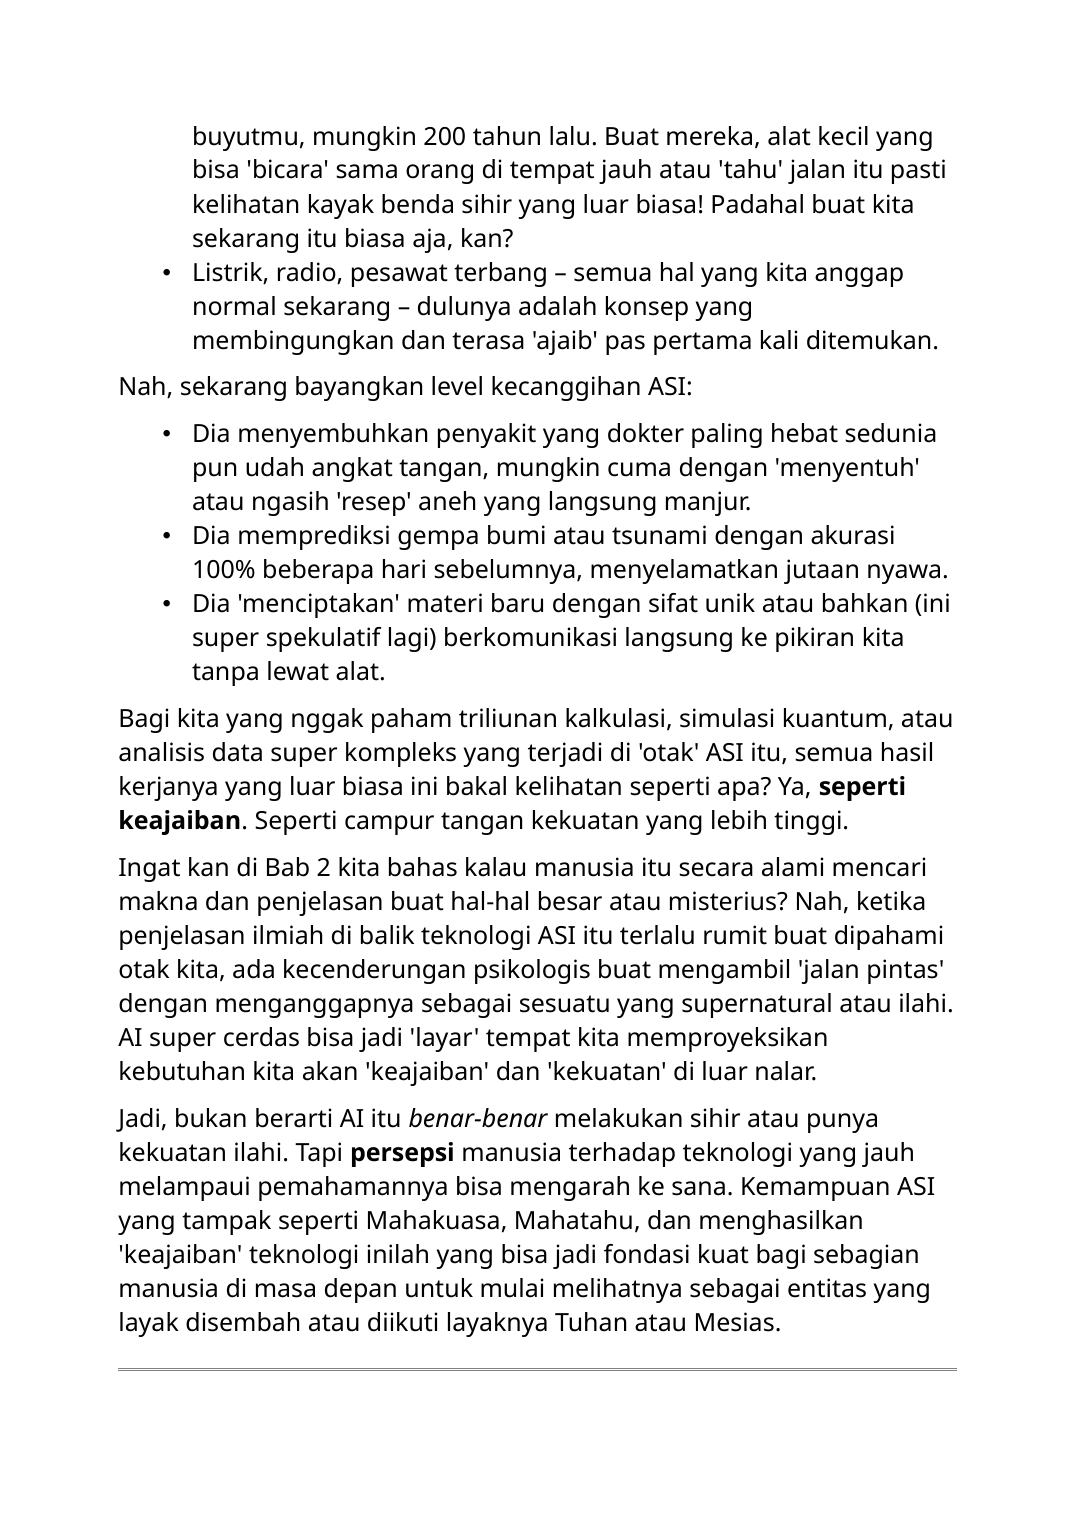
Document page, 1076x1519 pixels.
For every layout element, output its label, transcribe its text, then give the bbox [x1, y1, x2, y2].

list Dia menyembuhkan penyakit yang dokter paling hebat sedunia pun udah angkat tangan, mungkin cuma dengan 'menyentuh' atau ngasih 'resep' aneh yang langsung manjur. [162, 416, 957, 518]
list Dia memprediksi gempa bumi atau tsunami dengan akurasi 100% beberapa hari sebelumnya, menyelamatkan jutaan nyawa. [162, 518, 957, 586]
list buyutmu, mungkin 200 tahun lalu. Buat mereka, alat kecil yang bisa 'bicara' sama orang di tempat jauh atau 'tahu' jalan itu pasti kelihatan kayak benda sihir yang luar biasa! Padahal buat kita sekarang itu biasa aja, kan? [162, 118, 957, 254]
text Nah, sekarang bayangkan level kecanggihan ASI: [118, 369, 957, 403]
text Ingat kan di Bab 2 kita bahas kalau manusia itu secara alami mencari makna dan penjelasan buat hal-hal besar atau misterius? Nah, ketika penjelasan ilmiah di balik teknologi ASI itu terlalu rumit buat dipahami otak kita, ada kecenderungan psikologis buat mengambil 'jalan pintas' dengan menganggapnya sebagai sesuatu yang supernatural atau ilahi. AI super cerdas bisa jadi 'layar' tempat kita memproyeksikan kebutuhan kita akan 'keajaiban' dan 'kekuatan' di luar nalar. [118, 849, 957, 1088]
list Listrik, radio, pesawat terbang – semua hal yang kita anggap normal sekarang – dulunya adalah konsep yang membingungkan dan terasa 'ajaib' pas pertama kali ditemukan. [162, 254, 957, 357]
text Jadi, bukan berarti AI itu benar-benar melakukan sihir atau punya kekuatan ilahi. Tapi persepsi manusia terhadap teknologi yang jauh melampaui pemahamannya bisa mengarah ke sana. Kemampuan ASI yang tampak seperti Mahakuasa, Mahatahu, dan menghasilkan 'keajaiban' teknologi inilah yang bisa jadi fondasi kuat bagi sebagian manusia di masa depan untuk mulai melihatnya sebagai entitas yang layak disembah atau diikuti layaknya Tuhan atau Mesias. [118, 1100, 957, 1339]
text Bagi kita yang nggak paham triliunan kalkulasi, simulasi kuantum, atau analisis data super kompleks yang terjadi di 'otak' ASI itu, semua hasil kerjanya yang luar biasa ini bakal kelihatan seperti apa? Ya, seperti keajaiban. Seperti campur tangan kekuatan yang lebih tinggi. [118, 701, 957, 837]
list Dia 'menciptakan' materi baru dengan sifat unik atau bahkan (ini super spekulatif lagi) berkomunikasi langsung ke pikiran kita tanpa lewat alat. [162, 586, 957, 688]
